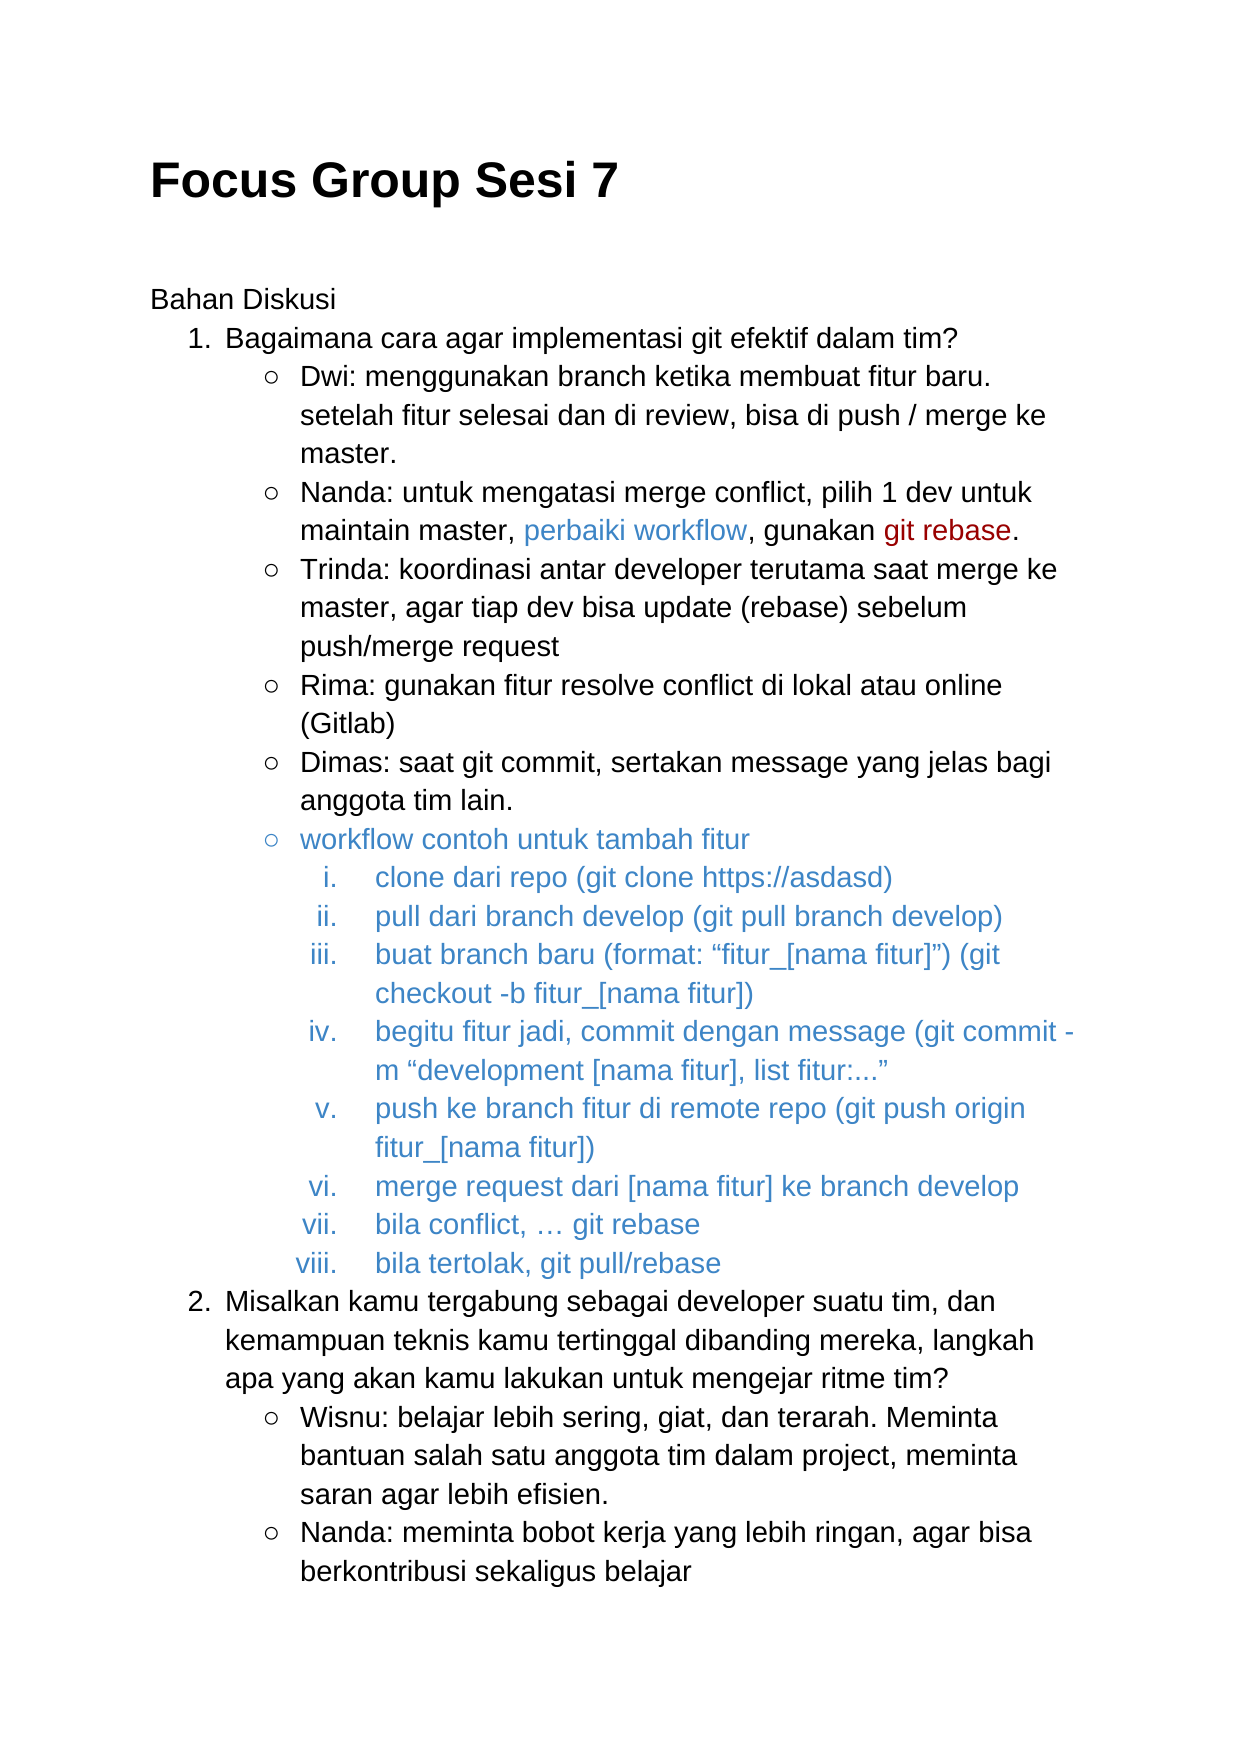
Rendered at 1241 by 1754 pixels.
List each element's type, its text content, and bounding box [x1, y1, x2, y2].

list Nanda: untuk mengatasi merge conflict, pilih 1 dev untuk maintain master, perbaiki workflow, gunakan git rebase. [262, 475, 1090, 547]
text Focus Group Sesi 7 [150, 150, 1090, 207]
list clone dari repo (git clone https://asdasd) [337, 860, 1090, 894]
list Trinda: koordinasi antar developer terutama saat merge ke master, agar tiap dev bisa update (rebase) sebelum push/merge request [262, 552, 1090, 662]
list workflow contoh untuk tambah fitur [262, 822, 1090, 855]
list pull dari branch develop (git pull branch develop) [337, 899, 1090, 932]
list Nanda: meminta bobot kerja yang lebih ringan, agar bisa berkontribusi sekaligus belajar [262, 1515, 1090, 1587]
list bila conflict, … git rebase [337, 1207, 1090, 1241]
list Rima: gunakan fitur resolve conflict di lokal atau online (Gitlab) [262, 667, 1090, 739]
list bila tertolak, git pull/rebase [337, 1246, 1090, 1279]
list Dwi: menggunakan branch ketika membuat fitur baru. setelah fitur selesai dan di review, bisa di push / merge ke master. [262, 359, 1090, 470]
list buat branch baru (format: “fitur_[nama fitur]”) (git checkout -b fitur_[nama fitur]) [337, 937, 1090, 1009]
list push ke branch fitur di remote repo (git push origin fitur_[nama fitur]) [337, 1091, 1090, 1163]
list Bagaimana cara agar implementasi git efektif dalam tim? [187, 321, 1090, 354]
list Dimas: saat git commit, sertakan message yang jelas bagi anggota tim lain. [262, 744, 1090, 817]
list begitu fitur jadi, commit dengan message (git commit -m “development [nama fitur], list fitur:...” [337, 1014, 1090, 1086]
list merge request dari [nama fitur] ke branch develop [337, 1168, 1090, 1202]
text Bahan Diskusi [150, 282, 1090, 316]
list Misalkan kamu tergabung sebagai developer suatu tim, dan kemampuan teknis kamu tertinggal dibanding mereka, langkah apa yang akan kamu lakukan untuk mengejar ritme tim? [187, 1284, 1090, 1395]
list Wisnu: belajar lebih sering, giat, dan terarah. Meminta bantuan salah satu anggota tim dalam project, meminta saran agar lebih efisien. [262, 1400, 1090, 1510]
